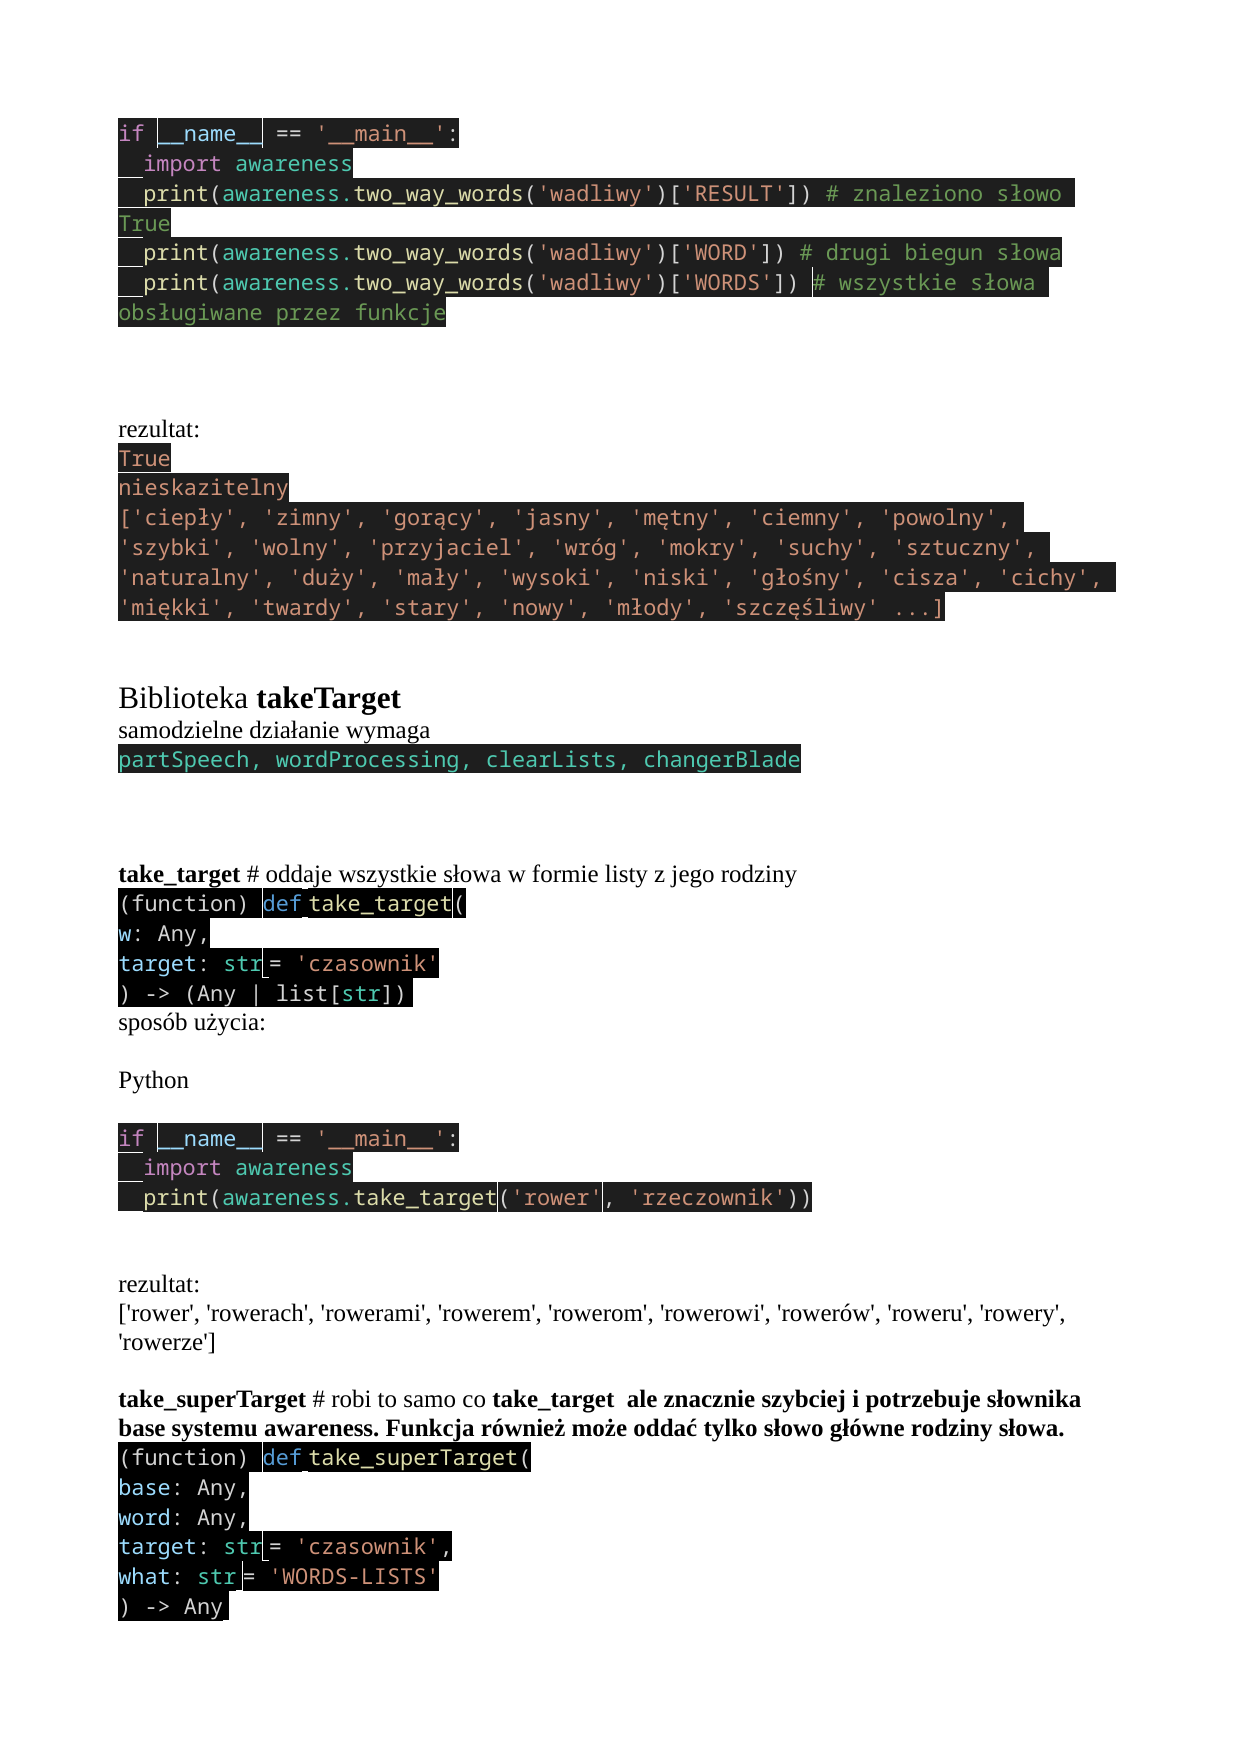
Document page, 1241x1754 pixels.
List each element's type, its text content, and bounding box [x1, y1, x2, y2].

text samodzielne działanie wymaga [118, 715, 1122, 743]
text print(awareness.two_way_words('wadliwy')['WORD']) # drugi biegun słowa [118, 237, 1122, 267]
text Python [118, 1065, 1122, 1094]
text (function) def take_superTarget( base: Any, word: Any, target: str = 'czasownik', what: str = 'WORDS-LISTS' ) -> Any [118, 1442, 1122, 1621]
text rezultat: [118, 1269, 1122, 1298]
text sposób użycia: [118, 1007, 1122, 1036]
text partSpeech, wordProcessing, clearLists, changerBlade [118, 743, 1122, 773]
text print(awareness.take_target('rower', 'rzeczownik')) [118, 1182, 1122, 1212]
text import awareness [118, 1152, 1122, 1182]
text (function) def take_target( w: Any, target: str = 'czasownik' ) -> (Any | list[str]) [118, 888, 1122, 1007]
text take_target # oddaje wszystkie słowa w formie listy z jego rodziny [118, 859, 1122, 888]
text if __name__ == '__main__': [118, 1122, 1122, 1152]
text nieskazitelny [118, 472, 1122, 502]
text Biblioteka takeTarget [118, 679, 1122, 715]
text import awareness [118, 148, 1122, 178]
text ['ciepły', 'zimny', 'gorący', 'jasny', 'mętny', 'ciemny', 'powolny', 'szybki', 'wolny', 'przyjaciel', 'wróg', 'mokry', 'suchy', 'sztuczny', 'naturalny', 'duży', 'mały', 'wysoki', 'niski', 'głośny', 'cisza', 'cichy', 'miękki', 'twardy', 'stary', 'nowy', 'młody', 'szczęśliwy' ...] [118, 502, 1122, 621]
text True [118, 443, 1122, 472]
text if __name__ == '__main__': [118, 118, 1122, 148]
text ['rower', 'rowerach', 'rowerami', 'rowerem', 'rowerom', 'rowerowi', 'rowerów', 'roweru', 'rowery', 'rowerze'] [118, 1298, 1122, 1356]
text print(awareness.two_way_words('wadliwy')['RESULT']) # znaleziono słowo True [118, 178, 1122, 237]
text print(awareness.two_way_words('wadliwy')['WORDS']) # wszystkie słowa obsługiwane przez funkcje [118, 267, 1122, 327]
text take_superTarget # robi to samo co take_target ale znacznie szybciej i potrzebuje słownika base systemu awareness. Funkcja również może oddać tylko słowo główne rodziny słowa. [118, 1384, 1122, 1442]
text rezultat: [118, 414, 1122, 443]
